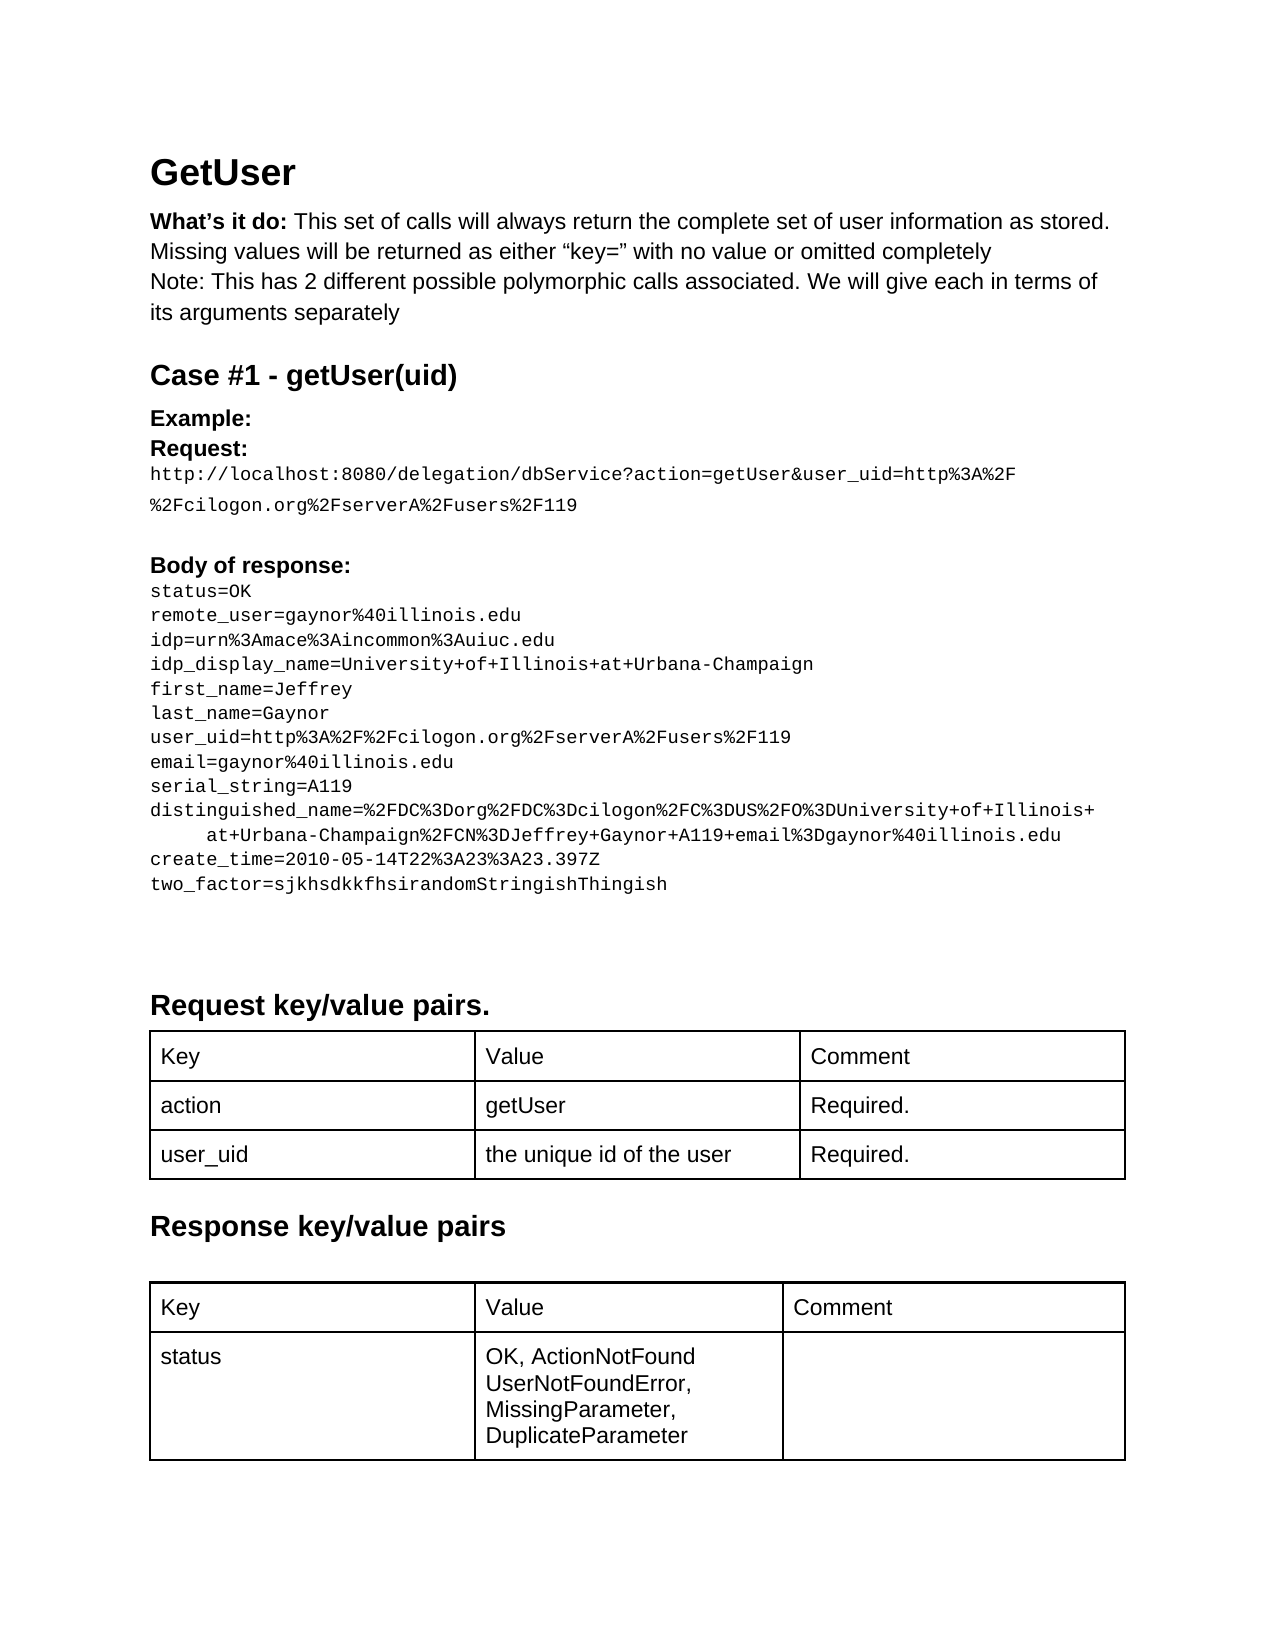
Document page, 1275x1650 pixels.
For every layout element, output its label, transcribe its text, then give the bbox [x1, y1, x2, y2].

table_header Comment [784, 1284, 1124, 1331]
text email=gaynor%40illinois.edu [150, 752, 1125, 774]
text Example: [150, 405, 1125, 431]
table_header Key [151, 1032, 474, 1079]
table_cell OK, ActionNotFound UserNotFoundError, MissingParameter, DuplicateParameter [476, 1333, 782, 1459]
text user_uid=http%3A%2F%2Fcilogon.org%2FserverA%2Fusers%2F119 [150, 728, 1125, 749]
table_header Value [476, 1284, 782, 1331]
table_cell status [151, 1333, 474, 1459]
text create_time=2010-05-14T22%3A23%3A23.397Z [150, 850, 1125, 871]
text What’s it do: This set of calls will always return the complete set of user information as stored. Missing values will be returned as either “key=” with no value or omitted completely [150, 208, 1125, 264]
table_header Value [476, 1032, 799, 1079]
table_header Comment [801, 1032, 1124, 1079]
table_cell the unique id of the user [476, 1131, 799, 1178]
text Request: [150, 435, 1125, 461]
text Note: This has 2 different possible polymorphic calls associated. We will give each in terms of its arguments separately [150, 268, 1125, 325]
text last_name=Gaynor [150, 704, 1125, 725]
table_cell getUser [476, 1082, 799, 1129]
text status=OK [150, 582, 1125, 603]
table_cell Required. [801, 1131, 1124, 1178]
text distinguished_name=%2FDC%3Dorg%2FDC%3Dcilogon%2FC%3DUS%2FO%3DUniversity+of+Illinois+ [150, 801, 1125, 822]
table_cell user_uid [151, 1131, 474, 1178]
text two_factor=sjkhsdkkfhsirandomStringishThingish [150, 874, 1125, 896]
subtitle Request key/value pairs. [150, 988, 1125, 1022]
text first_name=Jeffrey [150, 679, 1125, 701]
text at+Urbana-Champaign%2FCN%3DJeffrey+Gaynor+A119+email%3Dgaynor%40illinois.edu [150, 826, 1125, 847]
table_cell action [151, 1082, 474, 1129]
text Body of response: [150, 552, 1125, 578]
text idp_display_name=University+of+Illinois+at+Urbana-Champaign [150, 655, 1125, 676]
text serial_string=A119 [150, 777, 1125, 798]
table_cell Required. [801, 1082, 1124, 1129]
text http://localhost:8080/delegation/dbService?action=getUser&user_uid=http%3A%2F%2Fcilogon.org%2FserverA%2Fusers%2F119 [150, 465, 1125, 517]
table_header Key [151, 1284, 474, 1331]
subtitle GetUser [150, 150, 1125, 193]
subtitle Case #1 - getUser(uid) [150, 358, 1125, 391]
text remote_user=gaynor%40illinois.edu [150, 606, 1125, 627]
subtitle Response key/value pairs [150, 1209, 1125, 1243]
table_cell [784, 1333, 1124, 1459]
text idp=urn%3Amace%3Aincommon%3Auiuc.edu [150, 631, 1125, 652]
